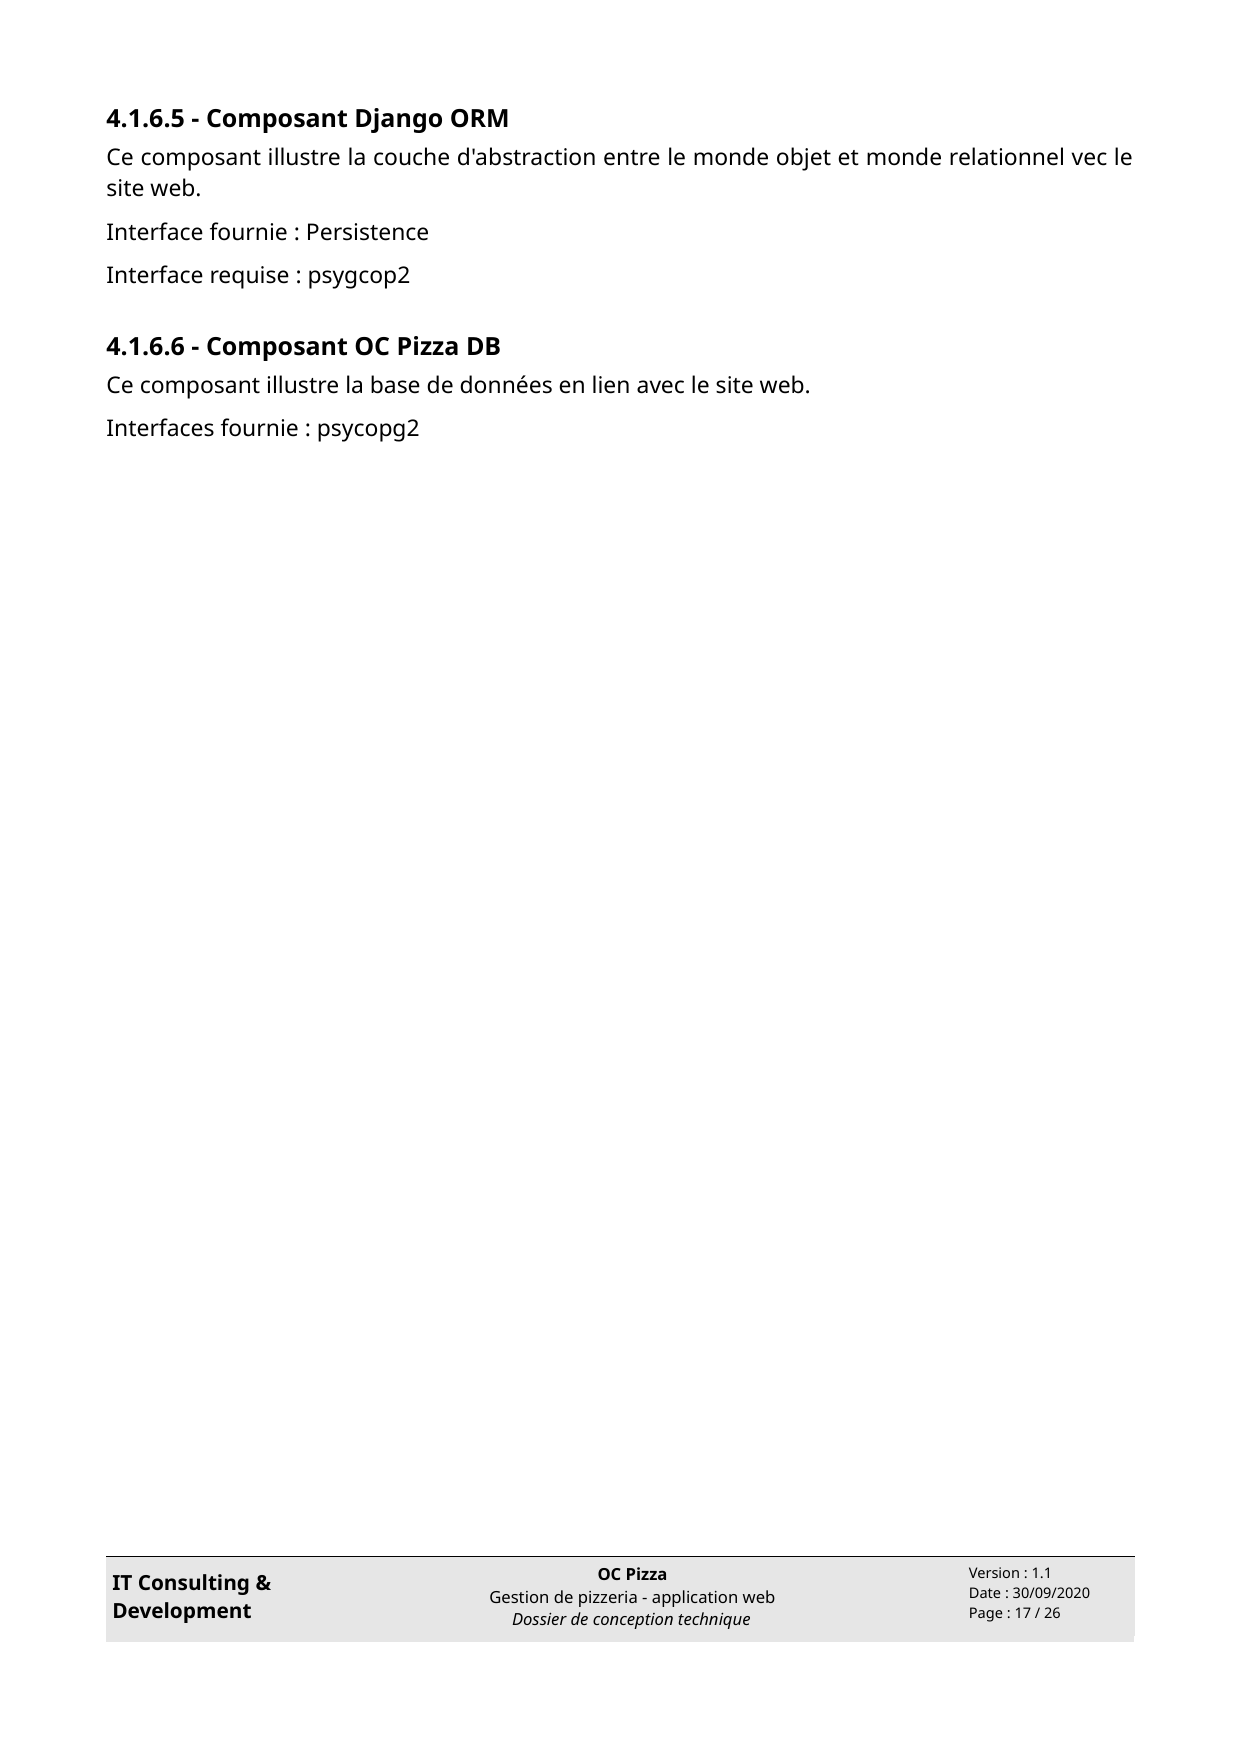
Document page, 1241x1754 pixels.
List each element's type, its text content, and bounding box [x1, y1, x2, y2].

text Interface requise : psygcop2 [106, 259, 1134, 291]
text Interfaces fournie : psycopg2 [106, 412, 1134, 443]
subtitle Composant OC Pizza DB [106, 328, 1134, 362]
subtitle Composant Django ORM [106, 100, 1134, 134]
text Ce composant illustre la couche d'abstraction entre le monde objet et monde relationnel vec le site web. [106, 141, 1134, 203]
text Ce composant illustre la base de données en lien avec le site web. [106, 368, 1134, 400]
text Interface fournie : Persistence [106, 216, 1134, 247]
